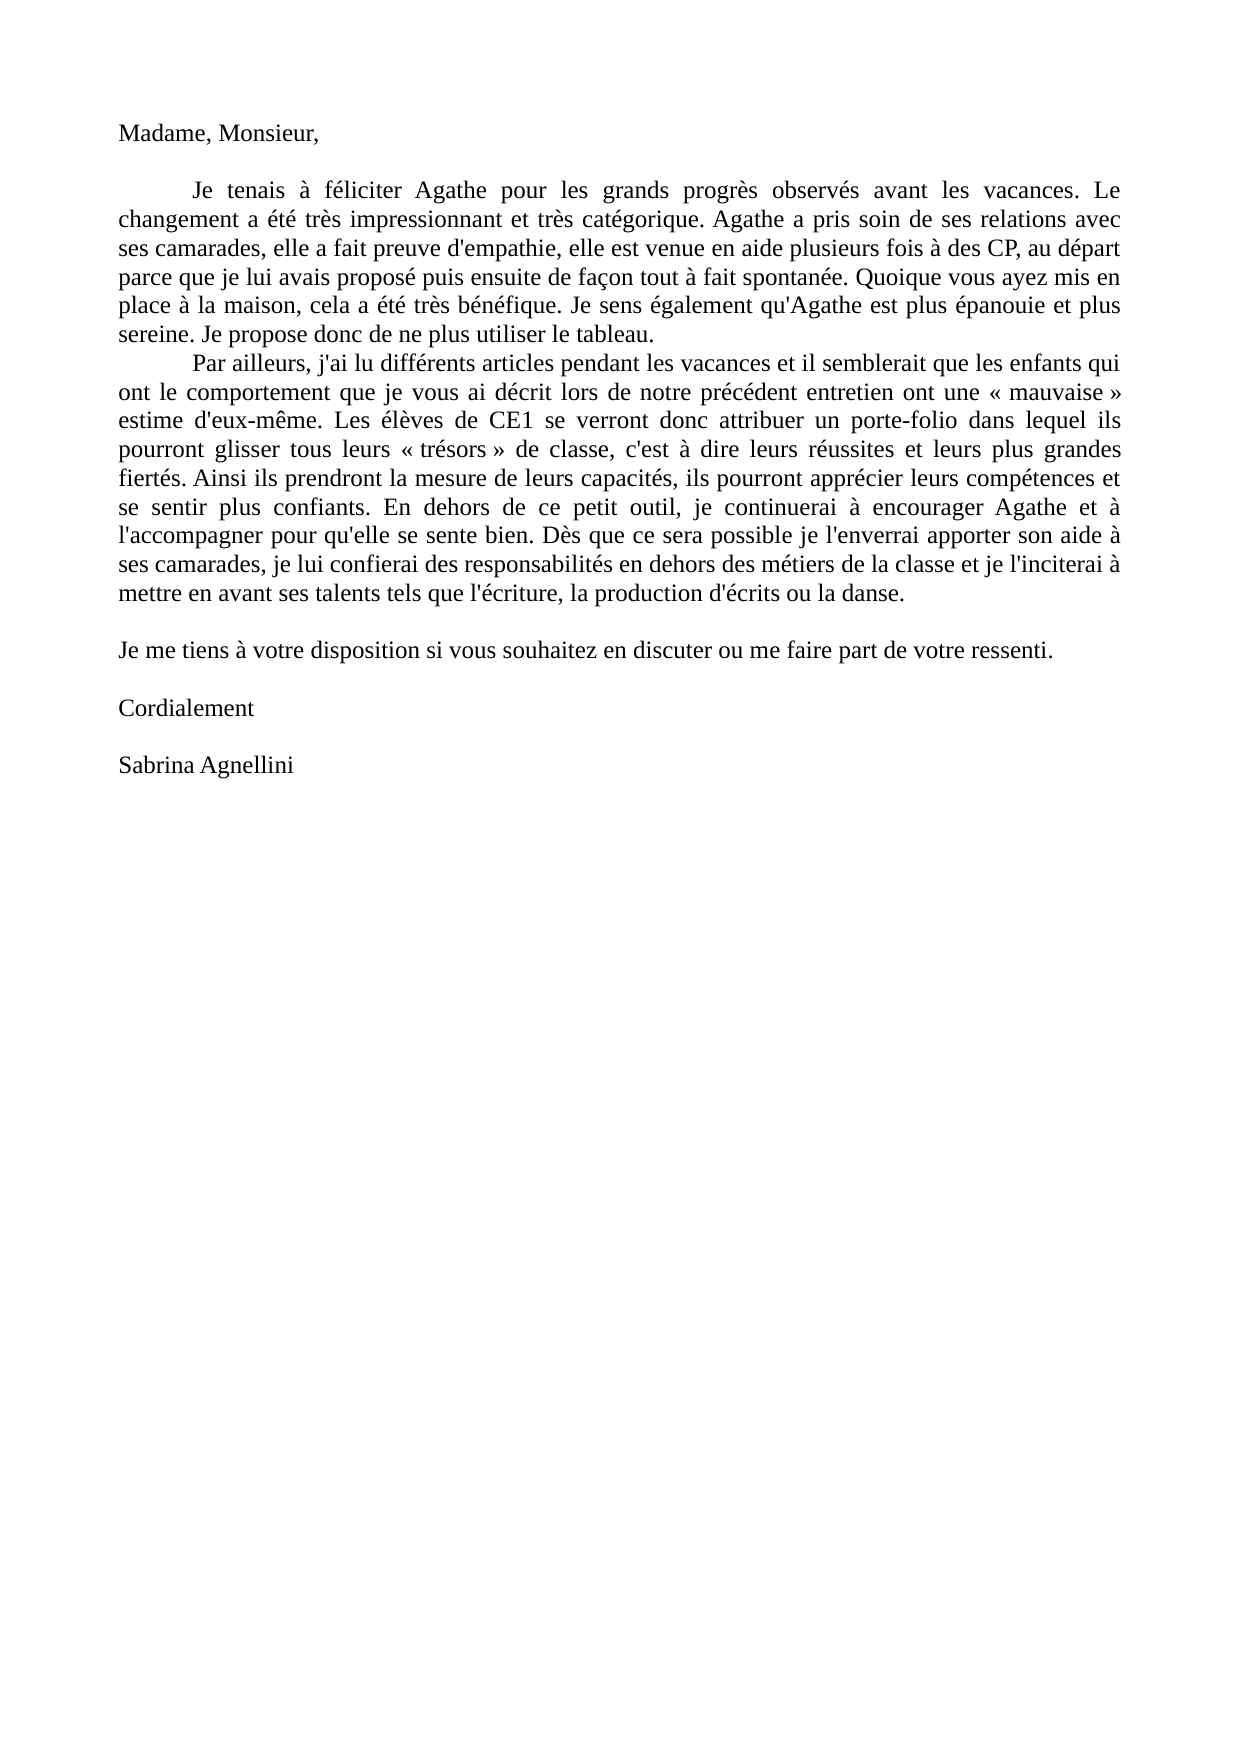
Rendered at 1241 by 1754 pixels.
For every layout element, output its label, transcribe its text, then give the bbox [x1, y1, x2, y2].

text Je tenais à féliciter Agathe pour les grands progrès observés avant les vacances. Le changement a été très impressionnant et très catégorique. Agathe a pris soin de ses relations avec ses camarades, elle a fait preuve d'empathie, elle est venue en aide plusieurs fois à des CP, au départ parce que je lui avais proposé puis ensuite de façon tout à fait spontanée. Quoique vous ayez mis en place à la maison, cela a été très bénéfique. Je sens également qu'Agathe est plus épanouie et plus sereine. Je propose donc de ne plus utiliser le tableau. [118, 176, 1122, 348]
text Sabrina Agnellini [118, 751, 1122, 779]
text Par ailleurs, j'ai lu différents articles pendant les vacances et il semblerait que les enfants qui ont le comportement que je vous ai décrit lors de notre précédent entretien ont une « mauvaise » estime d'eux-même. Les élèves de CE1 se verront donc attribuer un porte-folio dans lequel ils pourront glisser tous leurs « trésors » de classe, c'est à dire leurs réussites et leurs plus grandes fiertés. Ainsi ils prendront la mesure de leurs capacités, ils pourront apprécier leurs compétences et se sentir plus confiants. En dehors de ce petit outil, je continuerai à encourager Agathe et à l'accompagner pour qu'elle se sente bien. Dès que ce sera possible je l'enverrai apporter son aide à ses camarades, je lui confierai des responsabilités en dehors des métiers de la classe et je l'inciterai à mettre en avant ses talents tels que l'écriture, la production d'écrits ou la danse. [118, 348, 1122, 607]
text Madame, Monsieur, [118, 118, 1122, 147]
text Cordialement [118, 693, 1122, 722]
text Je me tiens à votre disposition si vous souhaitez en discuter ou me faire part de votre ressenti. [118, 636, 1122, 664]
